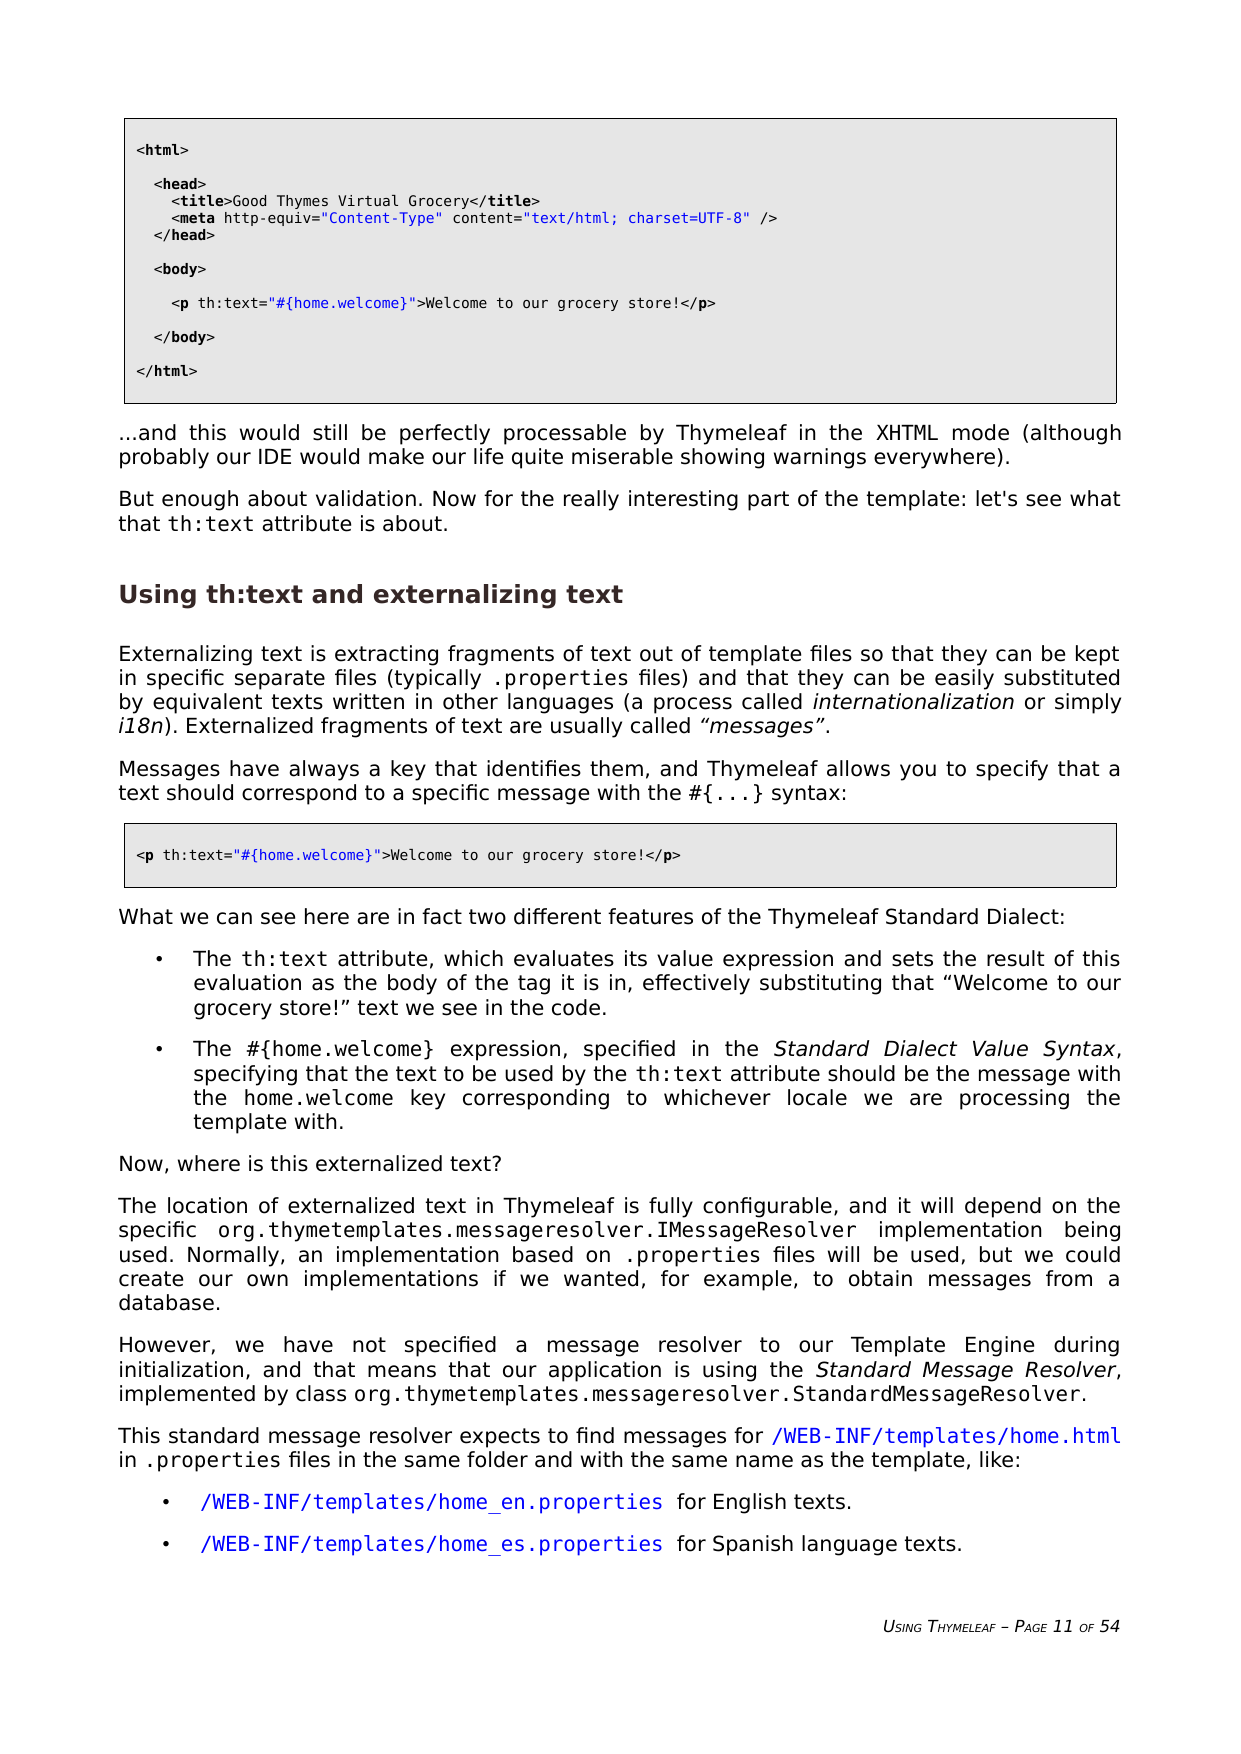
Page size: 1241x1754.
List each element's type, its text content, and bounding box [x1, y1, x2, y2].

list /WEB-INF/templates/home_es.properties for Spanish language texts. [162, 1532, 1122, 1556]
list /WEB-INF/templates/home_en.properties for English texts. [162, 1490, 1122, 1514]
text What we can see here are in fact two different features of the Thymeleaf Standard Dialect: [118, 905, 1122, 929]
text This standard message resolver expects to find messages for /WEB-INF/templates/home.html in .properties files in the same folder and with the same name as the template, like: [118, 1424, 1122, 1472]
text But enough about validation. Now for the really interesting part of the template: let's see what that th:text attribute is about. [118, 487, 1122, 536]
text Now, where is this externalized text? [118, 1152, 1122, 1177]
text ...and this would still be perfectly processable by Thymeleaf in the XHTML mode (although probably our IDE would make our life quite miserable showing warnings everywhere). [118, 421, 1122, 469]
list The th:text attribute, which evaluates its value expression and sets the result of this evaluation as the body of the tag it is in, effectively substituting that “Welcome to our grocery store!” text we see in the code. [156, 947, 1122, 1020]
text Messages have always a key that identifies them, and Thymeleaf allows you to specify that a text should correspond to a specific message with the #{...} syntax: [118, 757, 1122, 805]
text Externalizing text is extracting fragments of text out of template files so that they can be kept in specific separate files (typically .properties files) and that they can be easily substituted by equivalent texts written in other languages (a process called internationalization or simply i18n). Externalized fragments of text are usually called “messages”. [118, 642, 1122, 739]
text However, we have not specified a message resolver to our Template Engine during initialization, and that means that our application is using the Standard Message Resolver, implemented by class org.thymetemplates.messageresolver.StandardMessageResolver. [118, 1333, 1122, 1406]
text The location of externalized text in Thymeleaf is fully configurable, and it will depend on the specific org.thymetemplates.messageresolver.IMessageResolver implementation being used. Normally, an implementation based on .properties files will be used, but we could create our own implementations if we wanted, for example, to obtain messages from a database. [118, 1194, 1122, 1316]
list The #{home.welcome} expression, specified in the Standard Dialect Value Syntax, specifying that the text to be used by the th:text attribute should be the message with the home.welcome key corresponding to whichever locale we are processing the template with. [156, 1037, 1122, 1134]
text <html> <head> <title>Good Thymes Virtual Grocery</title> <meta http-equiv="Content-Type" content="text/html; charset=UTF-8" /> </head> <body> <p th:text="#{home.welcome}">Welcome to our grocery store!</p> </body> </html> [125, 119, 1116, 403]
subtitle Using th:text and externalizing text [118, 580, 1122, 609]
text <p th:text="#{home.welcome}">Welcome to our grocery store!</p> [125, 824, 1116, 887]
